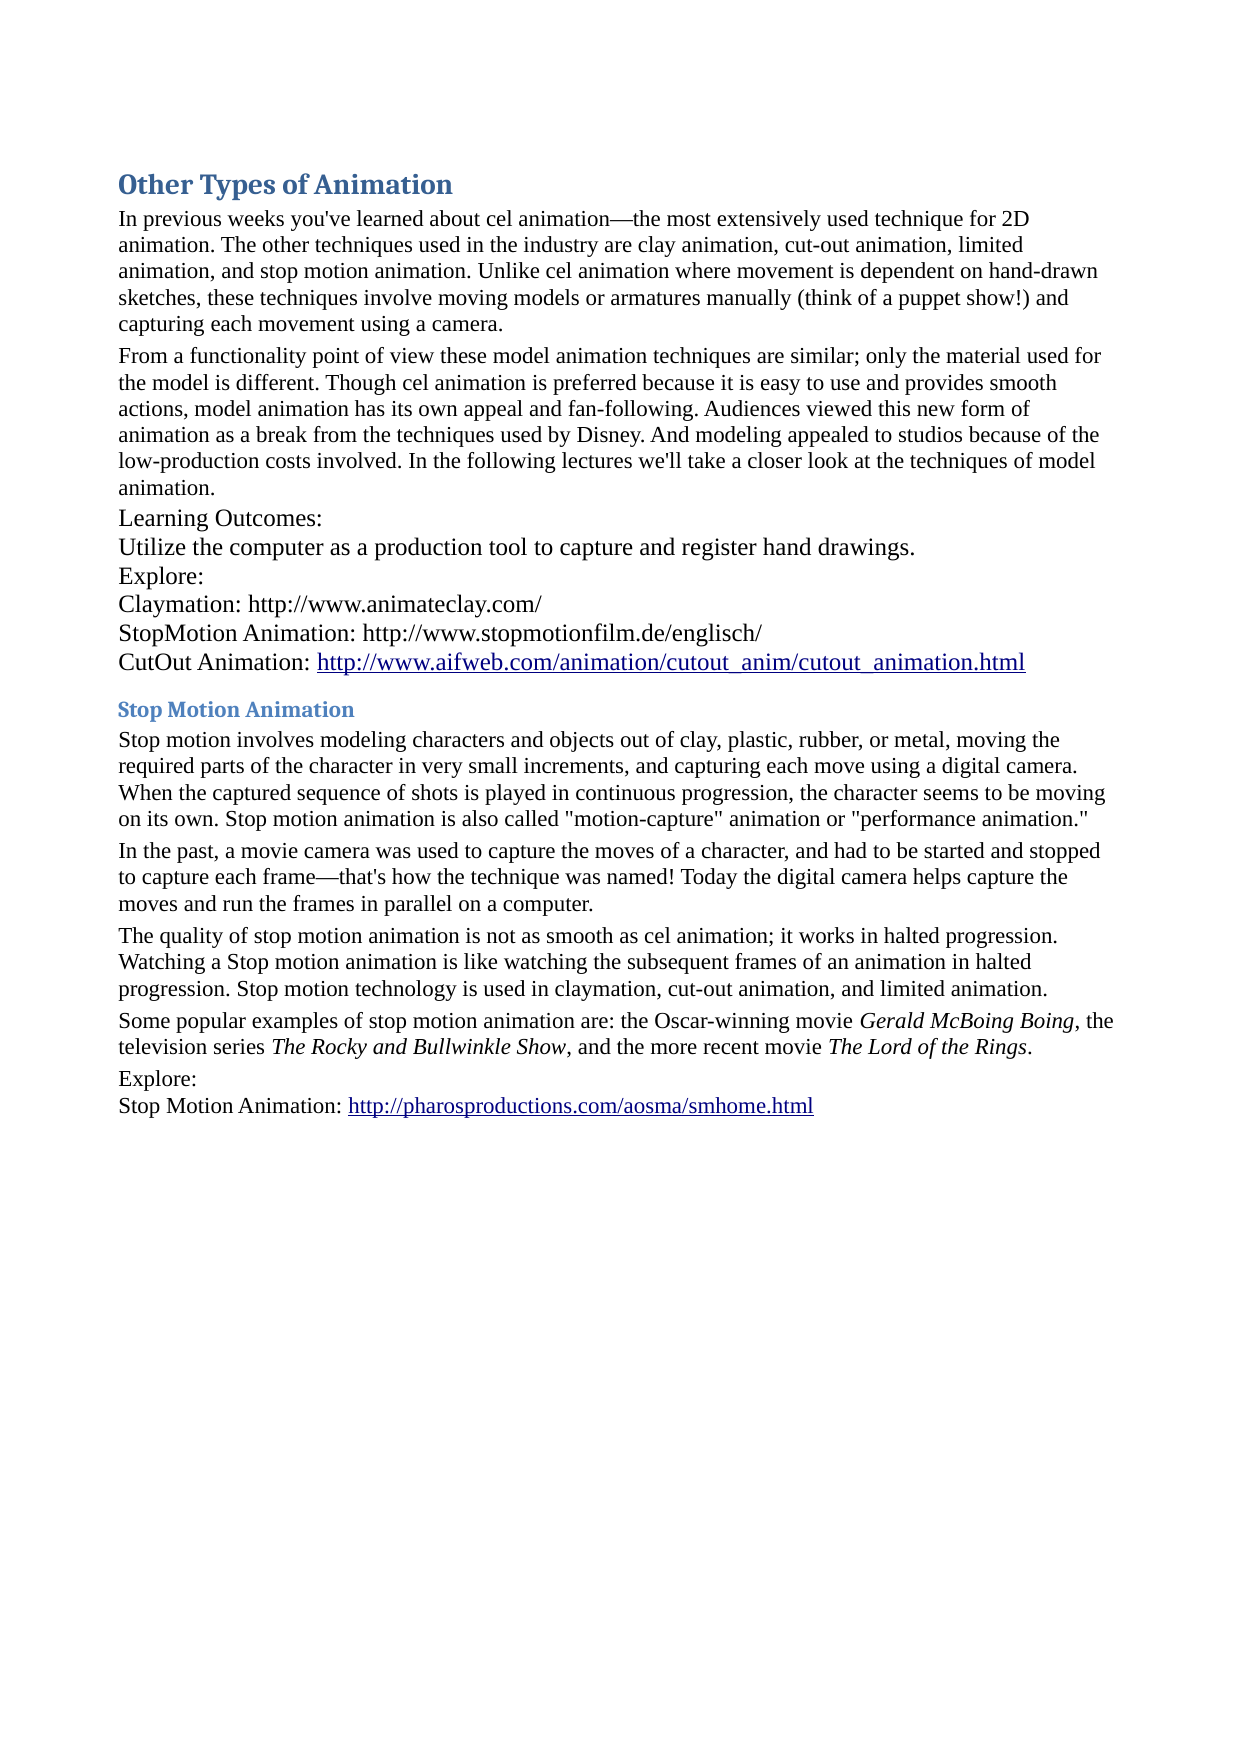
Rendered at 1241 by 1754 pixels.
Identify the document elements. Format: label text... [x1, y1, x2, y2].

text The quality of stop motion animation is not as smooth as cel animation; it works in halted progression. Watching a Stop motion animation is like watching the subsequent frames of an animation in halted progression. Stop motion technology is used in claymation, cut-out animation, and limited animation. [118, 922, 1122, 1001]
subtitle Other Types of Animation [118, 168, 1122, 202]
text Explore: Claymation: http://www.animateclay.com/ StopMotion Animation: http://www.stopmotionfilm.de/englisch/ CutOut Animation: http://www.aifweb.com/animation/cutout_anim/cutout_animation.html [118, 561, 1122, 676]
text In the past, a movie camera was used to capture the moves of a character, and had to be started and stopped to capture each frame—that's how the technique was named! Today the digital camera helps capture the moves and run the frames in parallel on a computer. [118, 837, 1122, 916]
subtitle Stop Motion Animation [118, 697, 1122, 723]
text Stop motion involves modeling characters and objects out of clay, plastic, rubber, or metal, moving the required parts of the character in very small increments, and capturing each move using a digital camera. When the captured sequence of shots is played in continuous progression, the character seems to be moving on its own. Stop motion animation is also called "motion-capture" animation or "performance animation." [118, 726, 1122, 831]
text In previous weeks you've learned about cel animation—the most extensively used technique for 2D animation. The other techniques used in the industry are clay animation, cut-out animation, limited animation, and stop motion animation. Unlike cel animation where movement is dependent on hand-drawn sketches, these techniques involve moving models or armatures manually (think of a puppet show!) and capturing each movement using a camera. [118, 204, 1122, 336]
text Explore: Stop Motion Animation: http://pharosproductions.com/aosma/smhome.html [118, 1065, 1122, 1118]
text From a functionality point of view these model animation techniques are similar; only the material used for the model is different. Though cel animation is preferred because it is easy to use and provides smooth actions, model animation has its own appeal and fan-following. Audiences viewed this new form of animation as a break from the techniques used by Disney. And modeling appealed to studios because of the low-production costs involved. In the following lectures we'll take a closer look at the techniques of model animation. [118, 342, 1122, 500]
text Learning Outcomes: Utilize the computer as a production tool to capture and register hand drawings. [118, 503, 1122, 561]
text Some popular examples of stop motion animation are: the Oscar-winning movie Gerald McBoing Boing, the television series The Rocky and Bullwinkle Show, and the more recent movie The Lord of the Rings. [118, 1007, 1122, 1059]
